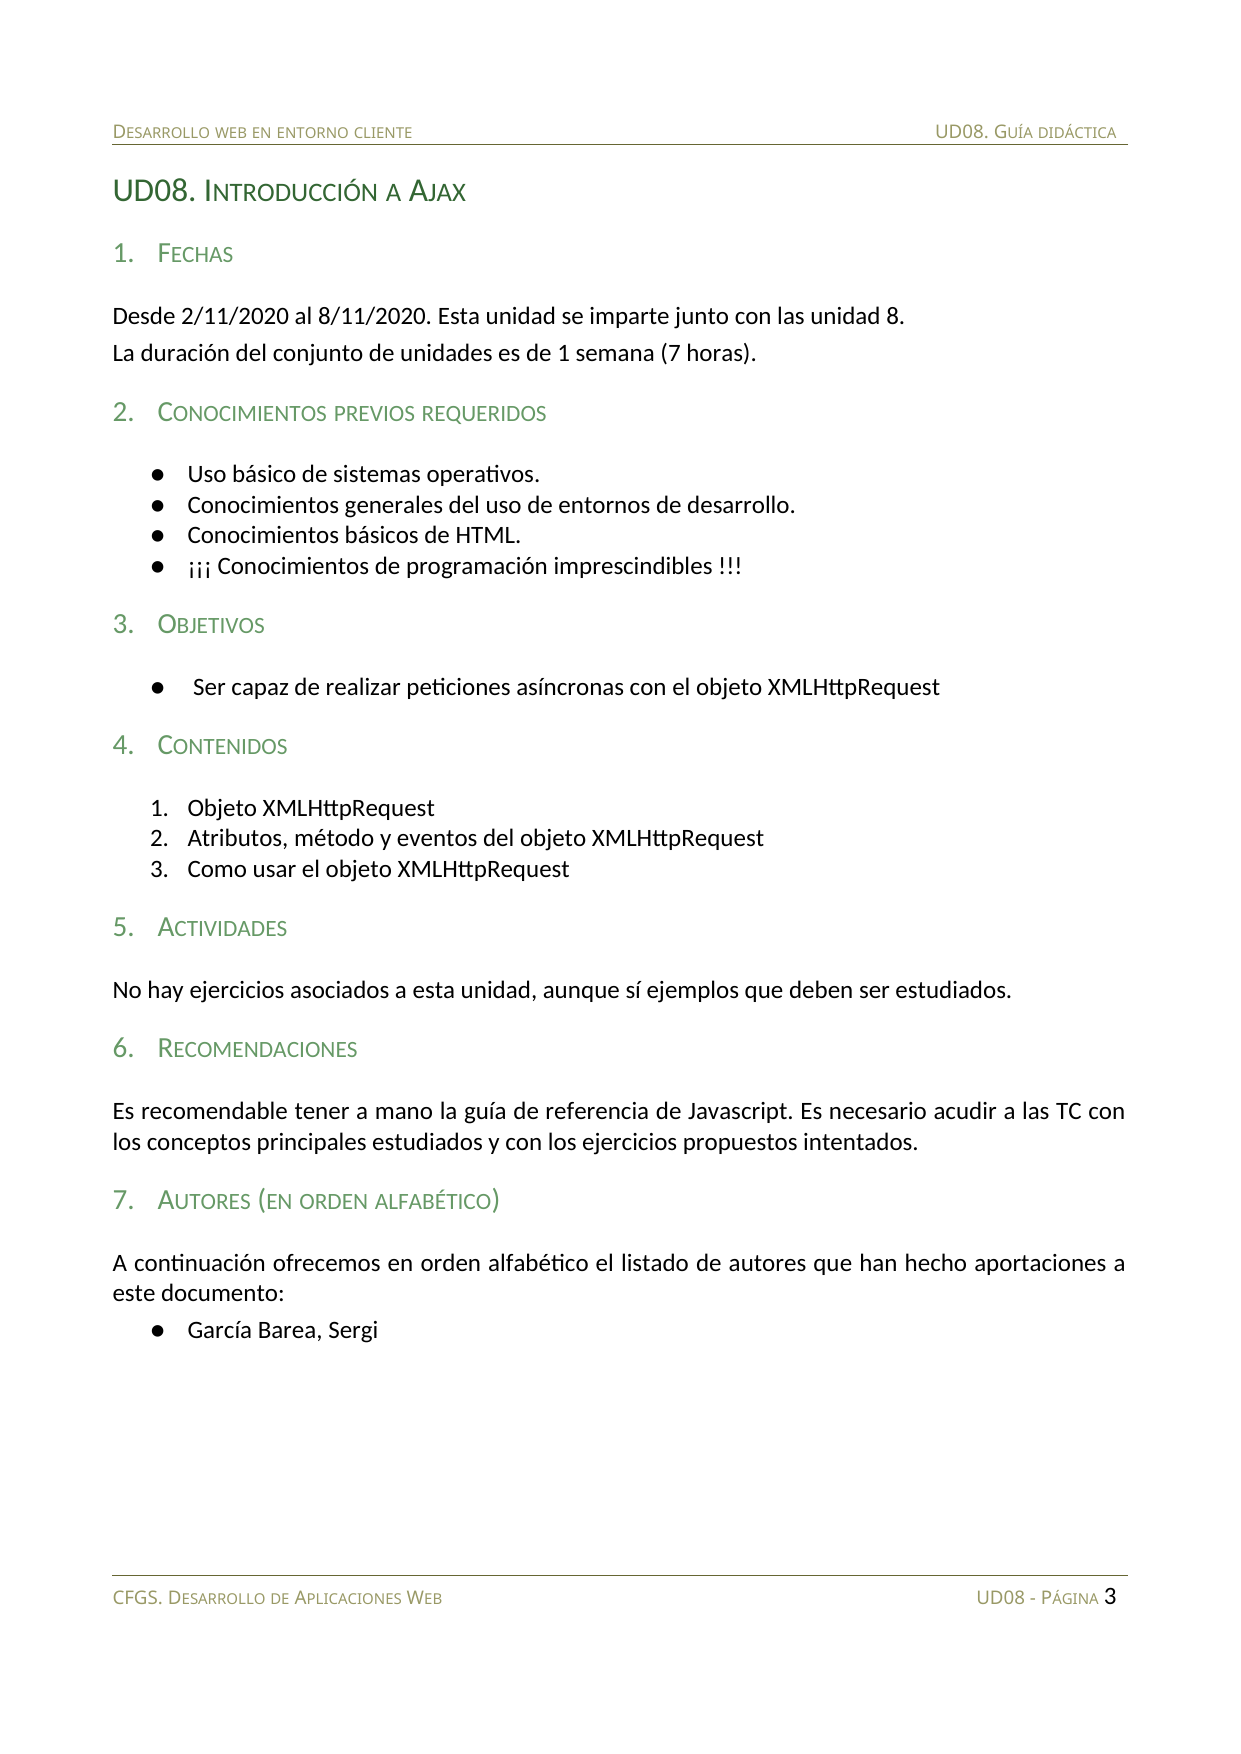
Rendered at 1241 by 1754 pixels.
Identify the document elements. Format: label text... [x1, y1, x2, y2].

subtitle Autores (en orden alfabético) [112, 1181, 1128, 1217]
text Desde 2/11/2020 al 8/11/2020. Esta unidad se imparte junto con las unidad 8. [112, 300, 1128, 331]
list Como usar el objeto XMLHttpRequest [150, 853, 1128, 883]
list ¡¡¡ Conocimientos de programación imprescindibles !!! [150, 550, 1128, 580]
subtitle Conocimientos previos requeridos [112, 393, 1128, 428]
subtitle Contenidos [112, 726, 1128, 762]
subtitle Fechas [112, 234, 1128, 270]
text Es recomendable tener a mano la guía de referencia de Javascript. Es necesario acudir a las TC con los conceptos principales estudiados y con los ejercicios propuestos intentados. [112, 1095, 1128, 1156]
subtitle Recomendaciones [112, 1029, 1128, 1065]
subtitle Actividades [112, 908, 1128, 944]
list Conocimientos generales del uso de entornos de desarrollo. [150, 489, 1128, 519]
text La duración del conjunto de unidades es de 1 semana (7 horas). [112, 337, 1128, 368]
list Ser capaz de realizar peticiones asíncronas con el objeto XMLHttpRequest [150, 671, 1128, 701]
text UD08. Introducción a Ajax [112, 169, 1128, 210]
list García Barea, Sergi [150, 1314, 1128, 1345]
list Uso básico de sistemas operativos. [150, 458, 1128, 489]
text A continuación ofrecemos en orden alfabético el listado de autores que han hecho aportaciones a este documento: [112, 1247, 1128, 1308]
text No hay ejercicios asociados a esta unidad, aunque sí ejemplos que deben ser estudiados. [112, 974, 1128, 1004]
subtitle Objetivos [112, 605, 1128, 641]
list Objeto XMLHttpRequest [150, 792, 1128, 822]
list Atributos, método y eventos del objeto XMLHttpRequest [150, 822, 1128, 853]
list Conocimientos básicos de HTML. [150, 519, 1128, 550]
